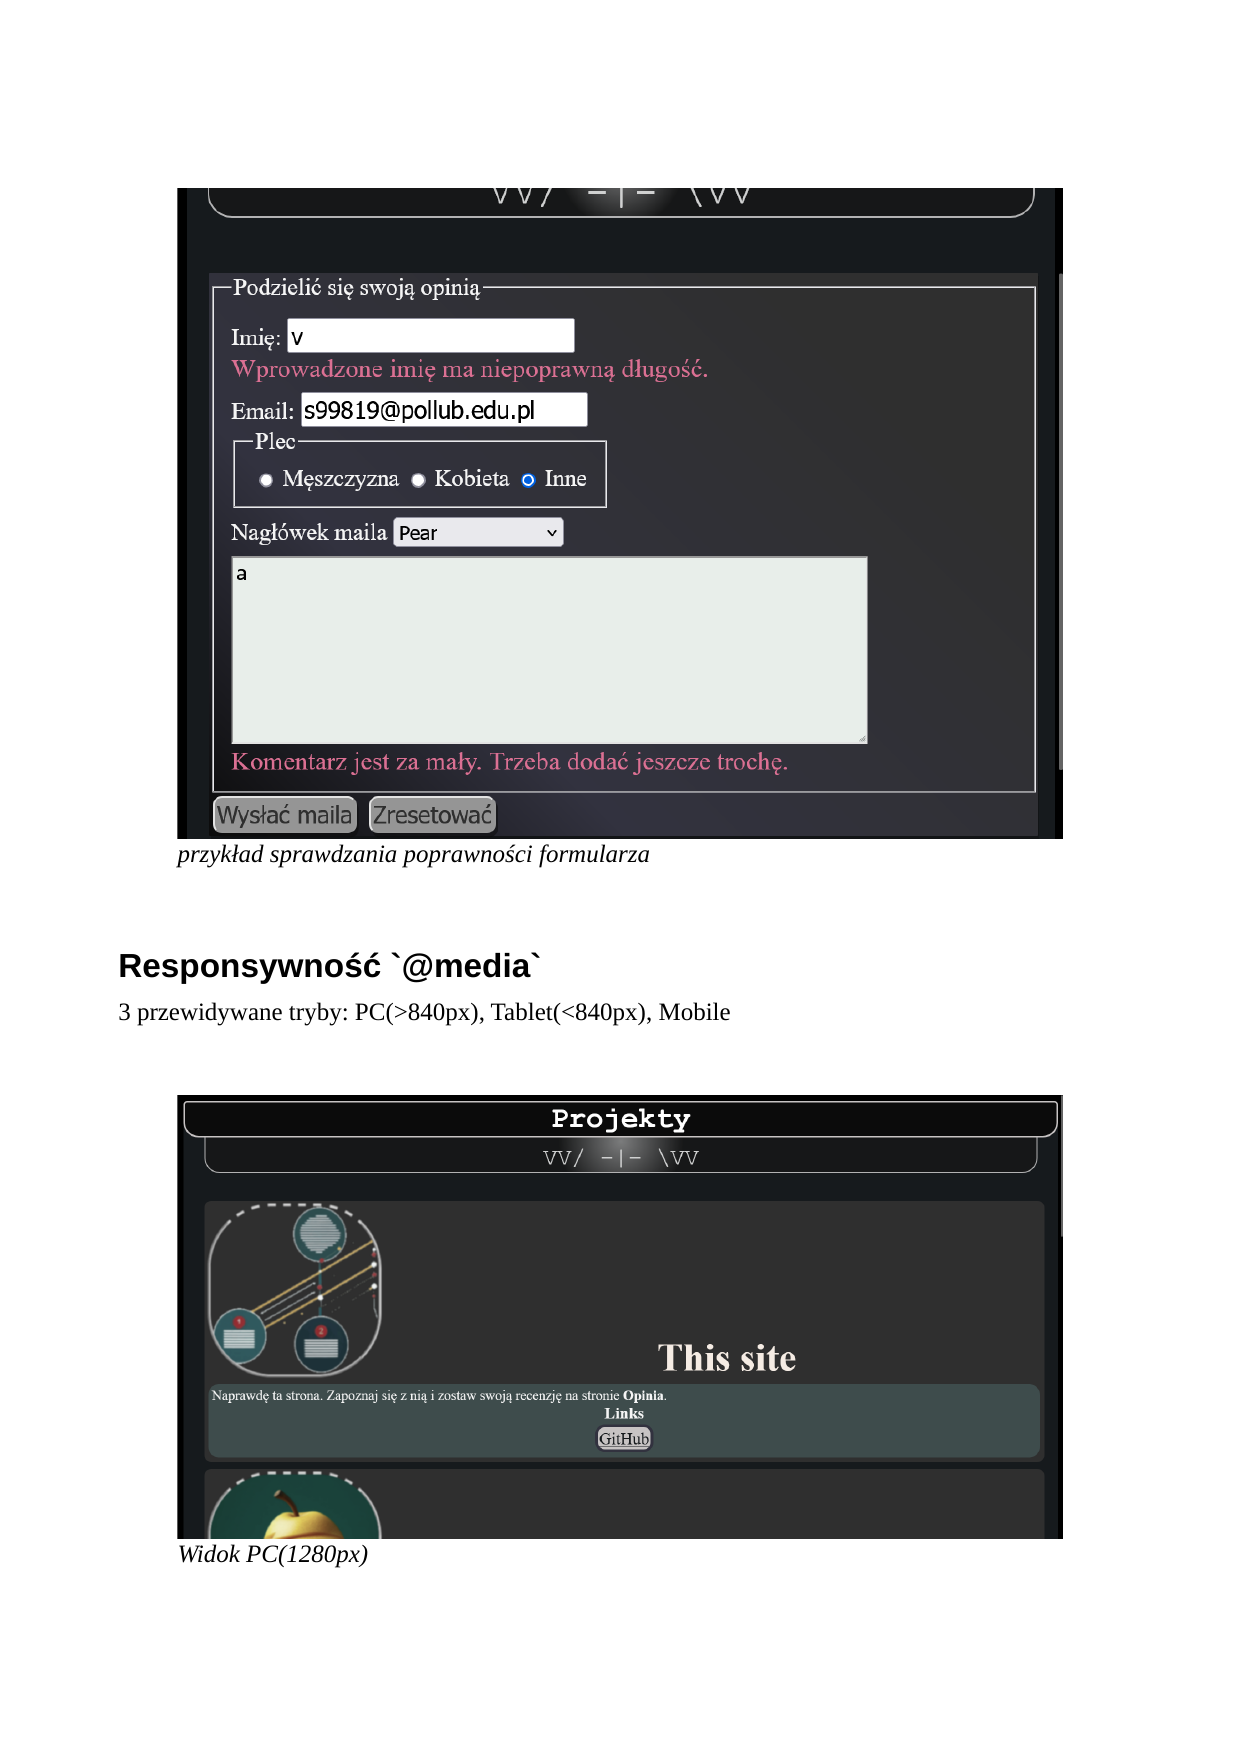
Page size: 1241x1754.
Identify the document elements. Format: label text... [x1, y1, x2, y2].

subtitle Responsywność `@media` [118, 946, 1122, 984]
text przykład sprawdzania poprawności formularza [177, 839, 1063, 868]
text 3 przewidywane tryby: PC(>840px), Tablet(<840px), Mobile [118, 997, 1122, 1026]
picture [177, 1095, 1063, 1539]
text Widok PC(1280px) [177, 1539, 1063, 1567]
picture [177, 188, 1063, 839]
